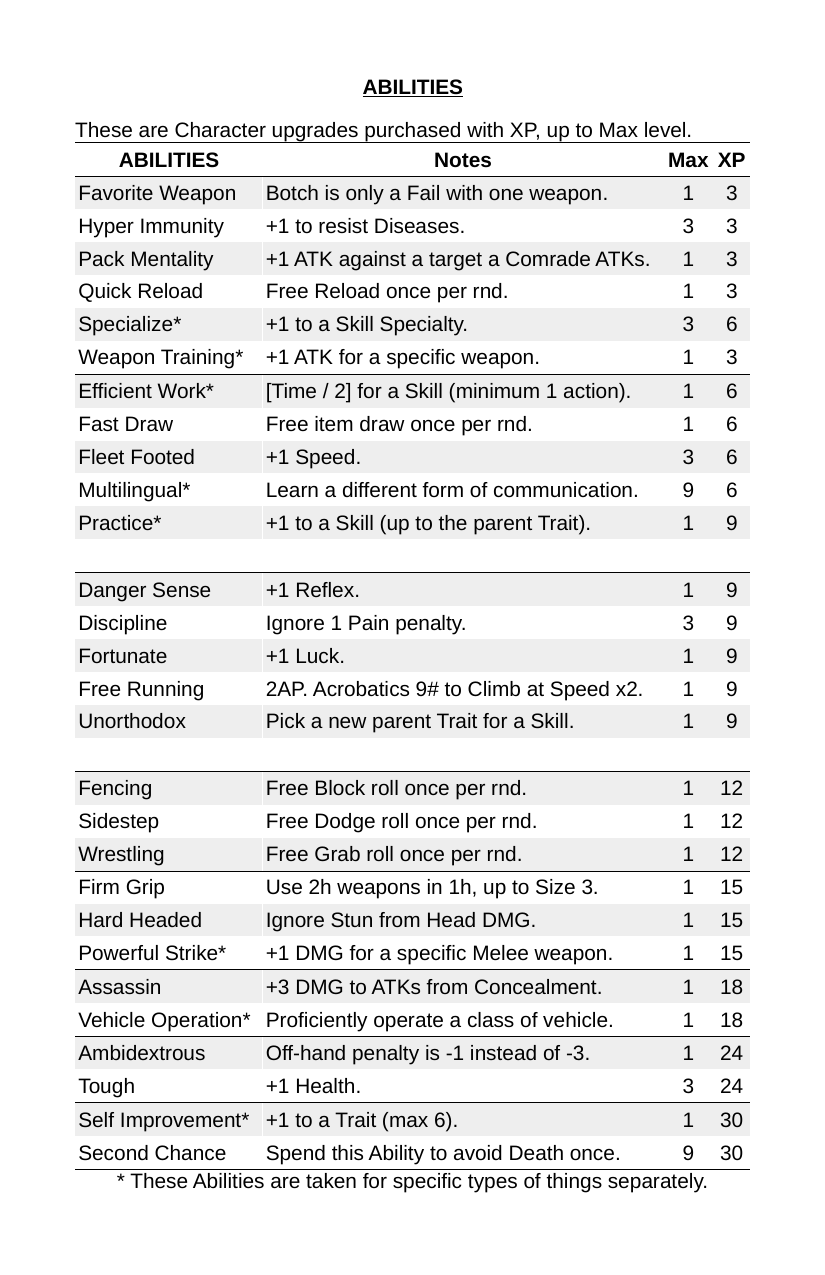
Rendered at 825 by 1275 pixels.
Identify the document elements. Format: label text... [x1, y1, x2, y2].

table_cell 1 [663, 970, 713, 1003]
table_cell Specialize* [75, 308, 262, 341]
table_cell 1 [663, 1003, 713, 1036]
table_cell 24 [713, 1069, 750, 1102]
table_cell Danger Sense [75, 573, 262, 606]
table_cell 1 [663, 705, 713, 738]
table_cell Quick Reload [75, 275, 262, 308]
table_cell Free Running [75, 672, 262, 705]
table_cell Ignore Stun from Head DMG. [263, 904, 663, 936]
table_cell Hyper Immunity [75, 209, 262, 242]
table_cell 30 [713, 1103, 750, 1136]
table_cell Pack Mentality [75, 242, 262, 275]
table_cell 3 [663, 606, 713, 639]
table_cell [75, 539, 262, 572]
table_cell [713, 539, 750, 572]
table_cell 1 [663, 838, 713, 871]
table_cell 30 [713, 1136, 750, 1169]
text * These Abilities are taken for specific types of things separately. [75, 1170, 750, 1193]
table_cell 1 [663, 872, 713, 903]
table_cell Favorite Weapon [75, 177, 262, 209]
table_cell [663, 539, 713, 572]
table_cell +1 ATK against a target a Comrade ATKs. [263, 242, 663, 275]
table_cell +1 Speed. [263, 441, 663, 473]
table_header ABILITIES [75, 143, 262, 176]
table_cell 6 [713, 408, 750, 441]
table_cell 1 [663, 242, 713, 275]
table_cell 9 [713, 506, 750, 539]
table_cell 6 [713, 375, 750, 408]
table_cell Second Chance [75, 1136, 262, 1169]
table_cell 9 [713, 573, 750, 606]
table_cell Hard Headed [75, 904, 262, 936]
table_cell 15 [713, 904, 750, 936]
table_cell Ignore 1 Pain penalty. [263, 606, 663, 639]
table_cell [263, 539, 663, 572]
table_cell 12 [713, 805, 750, 838]
table_cell Proficiently operate a class of vehicle. [263, 1003, 663, 1036]
table_cell 9 [713, 606, 750, 639]
table_cell Wrestling [75, 838, 262, 871]
table_cell [263, 738, 663, 771]
table_cell Discipline [75, 606, 262, 639]
table_cell Practice* [75, 506, 262, 539]
table_cell +1 to a Trait (max 6). [263, 1103, 663, 1136]
table_cell Free item draw once per rnd. [263, 408, 663, 441]
table_cell Fencing [75, 772, 262, 805]
table_cell 3 [663, 441, 713, 473]
text These are Character upgrades purchased with XP, up to Max level. [75, 118, 750, 142]
table_cell 1 [663, 639, 713, 672]
text ABILITIES [75, 75, 750, 99]
table_cell +1 Health. [263, 1069, 663, 1102]
table_cell +1 DMG for a specific Melee weapon. [263, 936, 663, 969]
table_cell +1 to resist Diseases. [263, 209, 663, 242]
table_cell [Time / 2] for a Skill (minimum 1 action). [263, 375, 663, 408]
table_cell Fleet Footed [75, 441, 262, 473]
table_cell Use 2h weapons in 1h, up to Size 3. [263, 872, 663, 903]
table_cell 1 [663, 772, 713, 805]
table_cell 9 [713, 705, 750, 738]
table_cell 1 [663, 177, 713, 209]
table_cell 1 [663, 1103, 713, 1136]
table_cell 9 [663, 474, 713, 506]
table_cell 9 [713, 639, 750, 672]
table_cell Free Reload once per rnd. [263, 275, 663, 308]
table_cell 24 [713, 1037, 750, 1069]
table_cell 2AP. Acrobatics 9# to Climb at Speed x2. [263, 672, 663, 705]
table_cell 1 [663, 275, 713, 308]
table_cell 1 [663, 408, 713, 441]
table_cell Efficient Work* [75, 375, 262, 408]
table_cell 6 [713, 308, 750, 341]
table_cell 9 [663, 1136, 713, 1169]
table_cell 1 [663, 805, 713, 838]
table_cell Botch is only a Fail with one weapon. [263, 177, 663, 209]
table_cell 1 [663, 375, 713, 408]
table_cell 3 [663, 1069, 713, 1102]
table_cell Multilingual* [75, 474, 262, 506]
table_cell 1 [663, 1037, 713, 1069]
table_cell 6 [713, 474, 750, 506]
table_cell 18 [713, 970, 750, 1003]
table_cell Powerful Strike* [75, 936, 262, 969]
table_cell Free Dodge roll once per rnd. [263, 805, 663, 838]
table_cell 12 [713, 772, 750, 805]
table_cell Fast Draw [75, 408, 262, 441]
table_cell +3 DMG to ATKs from Concealment. [263, 970, 663, 1003]
table_cell +1 to a Skill Specialty. [263, 308, 663, 341]
table_header Max [663, 143, 713, 176]
table_cell Sidestep [75, 805, 262, 838]
table_cell +1 Luck. [263, 639, 663, 672]
table_cell Free Block roll once per rnd. [263, 772, 663, 805]
table_cell 15 [713, 936, 750, 969]
table_cell 1 [663, 936, 713, 969]
table_cell Tough [75, 1069, 262, 1102]
table_cell 9 [713, 672, 750, 705]
table_cell 1 [663, 904, 713, 936]
table_cell Assassin [75, 970, 262, 1003]
table_cell 12 [713, 838, 750, 871]
table_cell 3 [713, 275, 750, 308]
table_cell [663, 738, 713, 771]
table_cell Free Grab roll once per rnd. [263, 838, 663, 871]
table_cell 1 [663, 672, 713, 705]
table_cell [713, 738, 750, 771]
table_header Notes [263, 143, 663, 176]
table_cell 15 [713, 872, 750, 903]
table_header XP [713, 143, 750, 176]
table_cell 1 [663, 341, 713, 374]
table_cell +1 ATK for a specific weapon. [263, 341, 663, 374]
table_cell 6 [713, 441, 750, 473]
table_cell 3 [713, 209, 750, 242]
table_cell 3 [713, 242, 750, 275]
table_cell 1 [663, 573, 713, 606]
table_cell Fortunate [75, 639, 262, 672]
table_cell Spend this Ability to avoid Death once. [263, 1136, 663, 1169]
table_cell 1 [663, 506, 713, 539]
table_cell 3 [663, 308, 713, 341]
table_cell Pick a new parent Trait for a Skill. [263, 705, 663, 738]
table_cell Learn a different form of communication. [263, 474, 663, 506]
table_cell Ambidextrous [75, 1037, 262, 1069]
table_cell Off-hand penalty is -1 instead of -3. [263, 1037, 663, 1069]
table_cell 3 [713, 177, 750, 209]
table_cell Vehicle Operation* [75, 1003, 262, 1036]
table_cell +1 to a Skill (up to the parent Trait). [263, 506, 663, 539]
table_cell 3 [713, 341, 750, 374]
table_cell 18 [713, 1003, 750, 1036]
table_cell Firm Grip [75, 872, 262, 903]
table_cell Weapon Training* [75, 341, 262, 374]
table_cell +1 Reflex. [263, 573, 663, 606]
table_cell Unorthodox [75, 705, 262, 738]
table_cell 3 [663, 209, 713, 242]
table_cell Self Improvement* [75, 1103, 262, 1136]
table_cell [75, 738, 262, 771]
